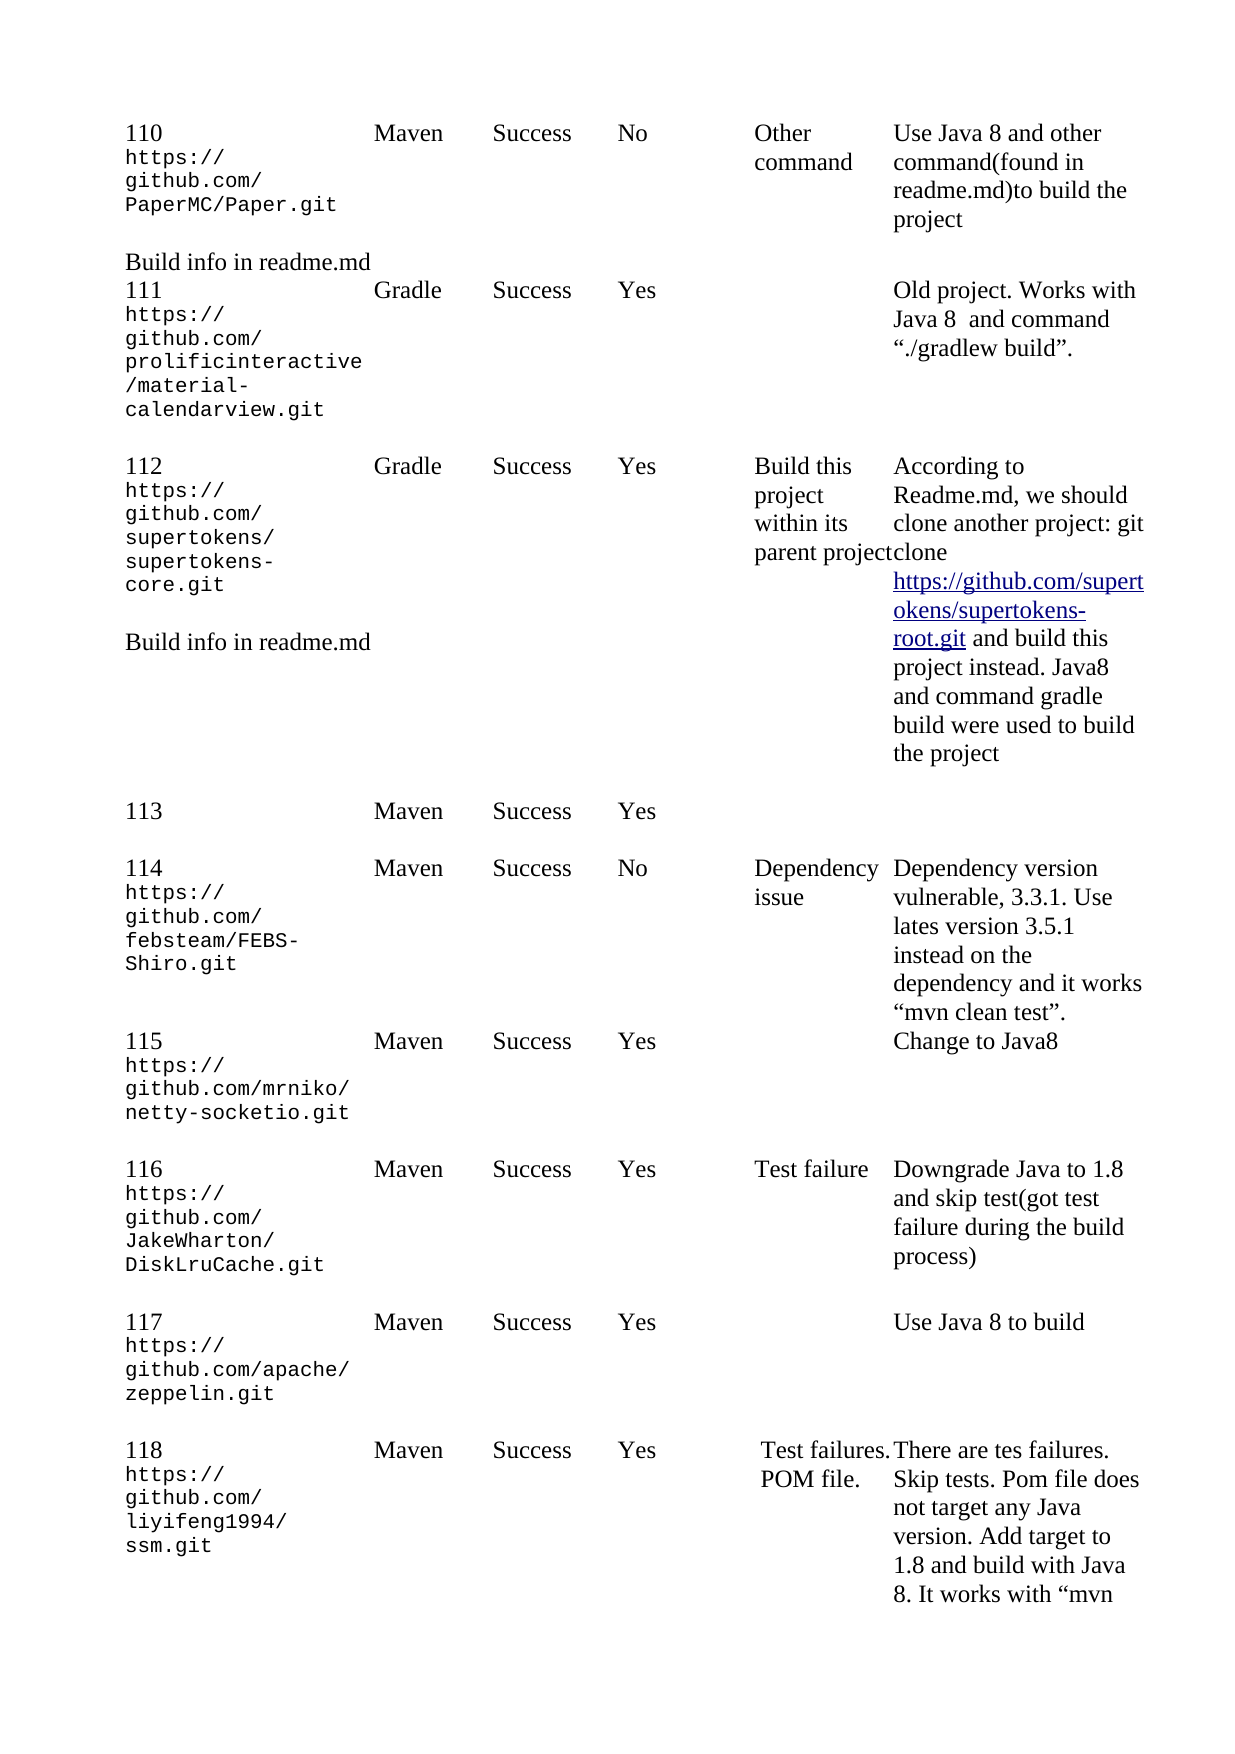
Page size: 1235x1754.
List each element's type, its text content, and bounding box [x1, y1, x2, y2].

table_cell Use Java 8 to build [893, 1307, 1145, 1435]
table_cell No [617, 854, 754, 1026]
table_cell 118 https://github.com/liyifeng1994/ssm.git [125, 1435, 374, 1607]
table_cell 114 https://github.com/febsteam/FEBS-Shiro.git [125, 854, 374, 1026]
table_cell Other command [754, 118, 893, 275]
table_cell Success [493, 1435, 617, 1607]
table_cell Maven [374, 118, 492, 275]
table_cell Gradle [374, 451, 492, 796]
table_cell [893, 796, 1145, 853]
table_cell Success [493, 1307, 617, 1435]
table_cell Success [493, 1155, 617, 1307]
table_cell Success [493, 275, 617, 451]
table_cell [754, 1307, 893, 1435]
table_cell Yes [617, 451, 754, 796]
table_cell [754, 1026, 893, 1154]
table_cell 116 https://github.com/JakeWharton/DiskLruCache.git [125, 1155, 374, 1307]
table_cell Success [493, 796, 617, 853]
table_cell 113 [125, 796, 374, 853]
table_cell Maven [374, 1155, 492, 1307]
table_cell Yes [617, 1307, 754, 1435]
table_cell Build this project within its parent project [754, 451, 893, 796]
table_cell There are tes failures. Skip tests. Pom file does not target any Java version. Add target to 1.8 and build with Java 8. It works with “mvn [893, 1435, 1145, 1607]
table_cell Maven [374, 1435, 492, 1607]
table_cell Dependency version vulnerable, 3.3.1. Use lates version 3.5.1 instead on the dependency and it works “mvn clean test”. [893, 854, 1145, 1026]
table_cell Yes [617, 1155, 754, 1307]
table_cell Maven [374, 1026, 492, 1154]
table_cell [754, 796, 893, 853]
table_cell Success [493, 854, 617, 1026]
table_cell 117 https://github.com/apache/zeppelin.git [125, 1307, 374, 1435]
table_cell Use Java 8 and other command(found in readme.md)to build the project [893, 118, 1145, 275]
table_cell Maven [374, 1307, 492, 1435]
table_cell 111 https://github.com/prolificinteractive/material-calendarview.git [125, 275, 374, 451]
table_cell 112 https://github.com/supertokens/supertokens-core.git Build info in readme.md [125, 451, 374, 796]
table_cell Gradle [374, 275, 492, 451]
table_cell Success [493, 1026, 617, 1154]
table_cell According to Readme.md, we should clone another project: git clone https://github.com/supertokens/supertokens-root.git and build this project instead. Java8 and command gradle build were used to build the project [893, 451, 1145, 796]
table_cell Test failure [754, 1155, 893, 1307]
table_cell Yes [617, 275, 754, 451]
table_cell No [617, 118, 754, 275]
table_cell Yes [617, 1026, 754, 1154]
table_cell Dependency issue [754, 854, 893, 1026]
table_cell Yes [617, 1435, 754, 1607]
table_cell Downgrade Java to 1.8 and skip test(got test failure during the build process) [893, 1155, 1145, 1307]
table_cell Maven [374, 796, 492, 853]
table_cell Success [493, 118, 617, 275]
table_cell Success [493, 451, 617, 796]
table_cell Maven [374, 854, 492, 1026]
table_cell 110 https://github.com/PaperMC/Paper.git Build info in readme.md [125, 118, 374, 275]
table_cell Test failures. POM file. [754, 1435, 893, 1607]
table_cell Yes [617, 796, 754, 853]
table_cell [754, 275, 893, 451]
table_cell Old project. Works with Java 8 and command “./gradlew build”. [893, 275, 1145, 451]
table_cell 115 https://github.com/mrniko/netty-socketio.git [125, 1026, 374, 1154]
table_cell Change to Java8 [893, 1026, 1145, 1154]
